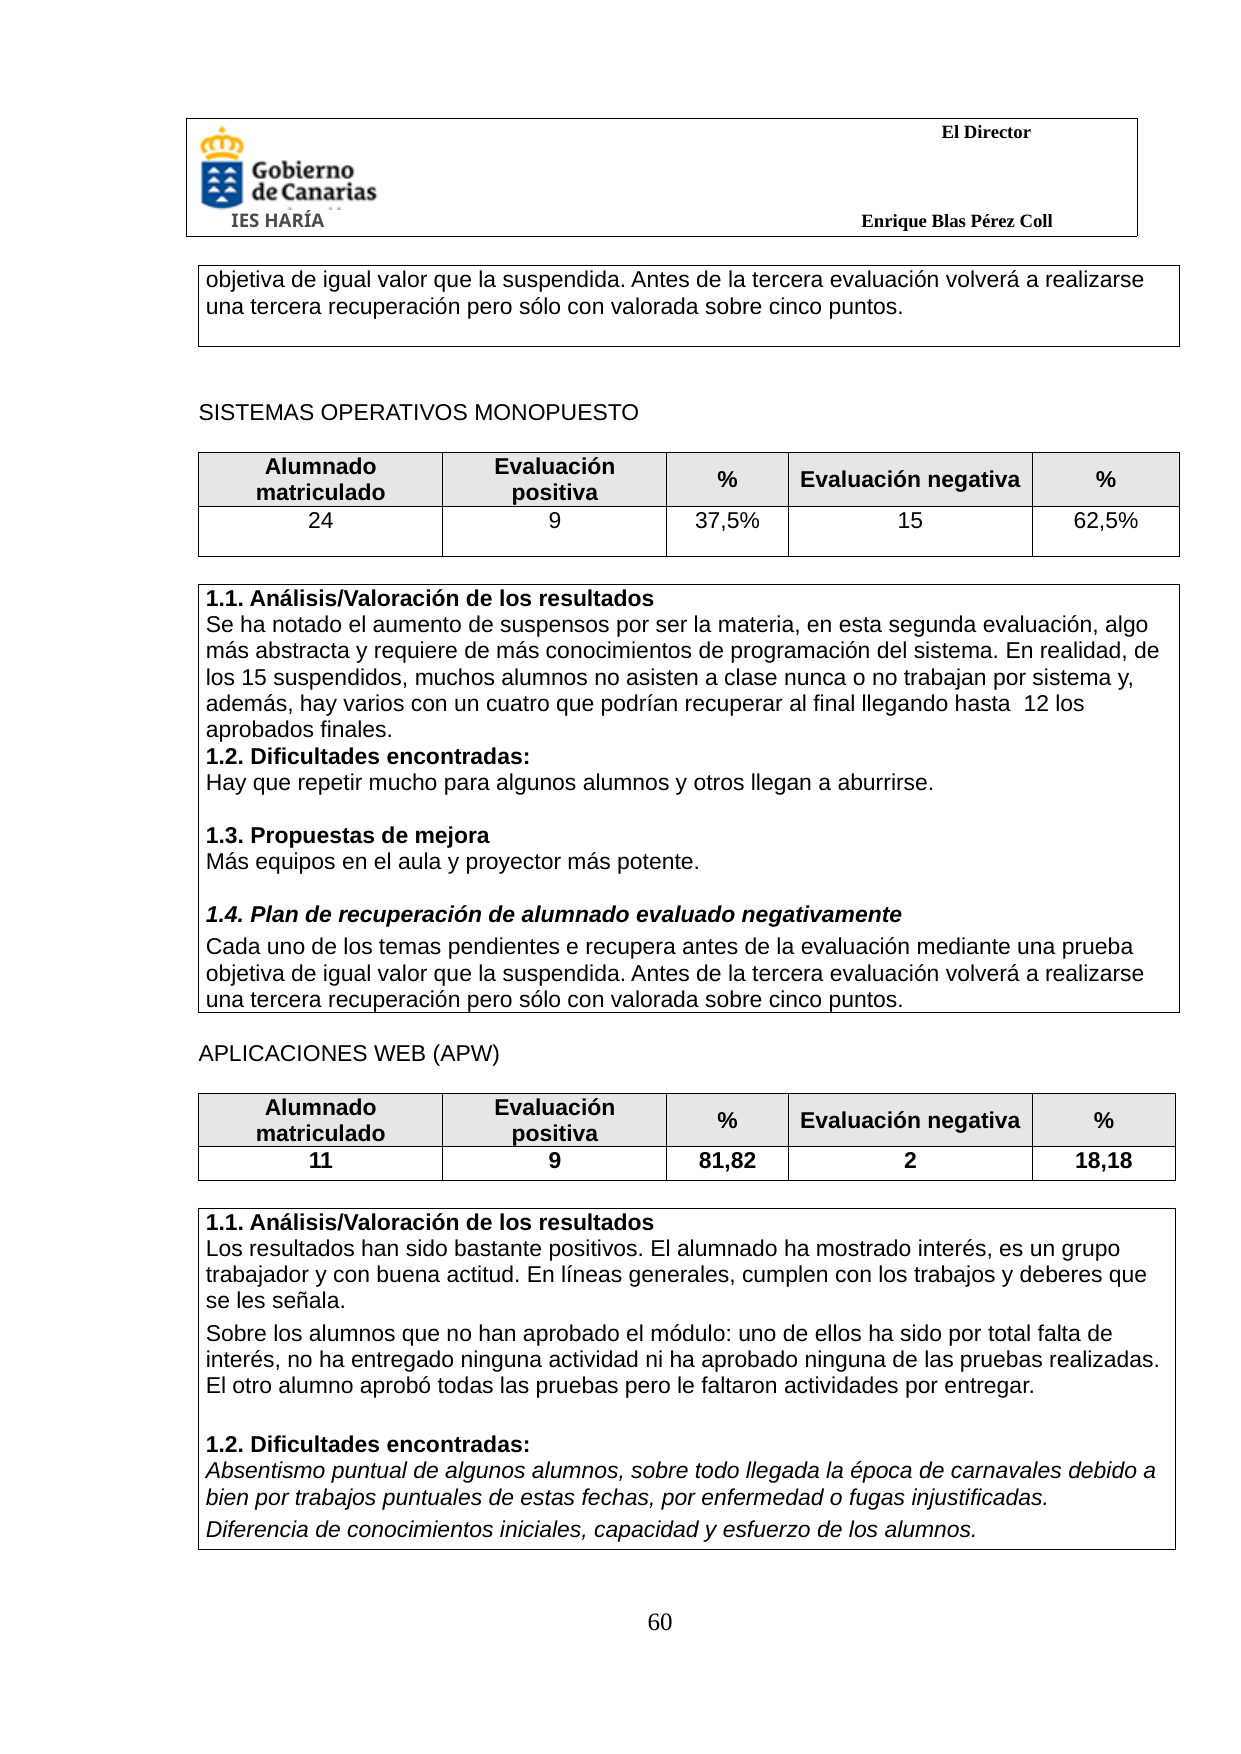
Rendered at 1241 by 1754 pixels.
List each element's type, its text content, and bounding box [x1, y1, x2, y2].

table_header % [1033, 1094, 1175, 1146]
table_header Evaluación positiva [443, 1094, 666, 1146]
table_header 1.1. Análisis/Valoración de los resultados Los resultados han sido bastante positivos. El alumnado ha mostrado interés, es un grupo trabajador y con buena actitud. En líneas generales, cumplen con los trabajos y deberes que se les señala. Sobre los alumnos que no han aprobado el módulo: uno de ellos ha sido por total falta de interés, no ha entregado ninguna actividad ni ha aprobado ninguna de las pruebas realizadas. El otro alumno aprobó todas las pruebas pero le faltaron actividades por entregar. 1.2. Dificultades encontradas: Absentismo puntual de algunos alumnos, sobre todo llegada la época de carnavales debido a bien por trabajos puntuales de estas fechas, por enfermedad o fugas injustificadas. Diferencia de conocimientos iniciales, capacidad y esfuerzo de los alumnos. [199, 1209, 1175, 1548]
table_cell 11 [199, 1147, 442, 1180]
table_cell 9 [443, 1147, 666, 1180]
table_cell 9 [443, 507, 666, 556]
picture [195, 123, 381, 210]
table_header objetiva de igual valor que la suspendida. Antes de la tercera evaluación volverá a realizarse una tercera recuperación pero sólo con valorada sobre cinco puntos. [199, 266, 1179, 346]
table_header 1.1. Análisis/Valoración de los resultados Se ha notado el aumento de suspensos por ser la materia, en esta segunda evaluación, algo más abstracta y requiere de más conocimientos de programación del sistema. En realidad, de los 15 suspendidos, muchos alumnos no asisten a clase nunca o no trabajan por sistema y, además, hay varios con un cuatro que podrían recuperar al final llegando hasta 12 los aprobados finales. 1.2. Dificultades encontradas: Hay que repetir mucho para algunos alumnos y otros llegan a aburrirse. 1.3. Propuestas de mejora Más equipos en el aula y proyector más potente. 1.4. Plan de recuperación de alumnado evaluado negativamente Cada uno de los temas pendientes e recupera antes de la evaluación mediante una prueba objetiva de igual valor que la suspendida. Antes de la tercera evaluación volverá a realizarse una tercera recuperación pero sólo con valorada sobre cinco puntos. [199, 585, 1179, 1012]
table_header Evaluación negativa [789, 1094, 1032, 1146]
table_cell 18,18 [1033, 1147, 1175, 1180]
table_cell 62,5% [1033, 507, 1179, 556]
table_cell 81,82 [667, 1147, 788, 1180]
table_header % [667, 453, 788, 506]
table_header % [667, 1094, 788, 1146]
table_cell 24 [199, 507, 442, 556]
table_header Evaluación negativa [789, 453, 1032, 506]
table_header % [1033, 453, 1179, 506]
table_header Evaluación positiva [443, 453, 666, 506]
text SISTEMAS OPERATIVOS MONOPUESTO [198, 399, 1121, 426]
table_header Alumnado matriculado [199, 1094, 442, 1146]
table_header Alumnado matriculado [199, 453, 442, 506]
table_cell 15 [789, 507, 1032, 556]
text APLICACIONES WEB (APW) [198, 1040, 1121, 1066]
table_cell 37,5% [667, 507, 788, 556]
table_cell 2 [789, 1147, 1032, 1180]
